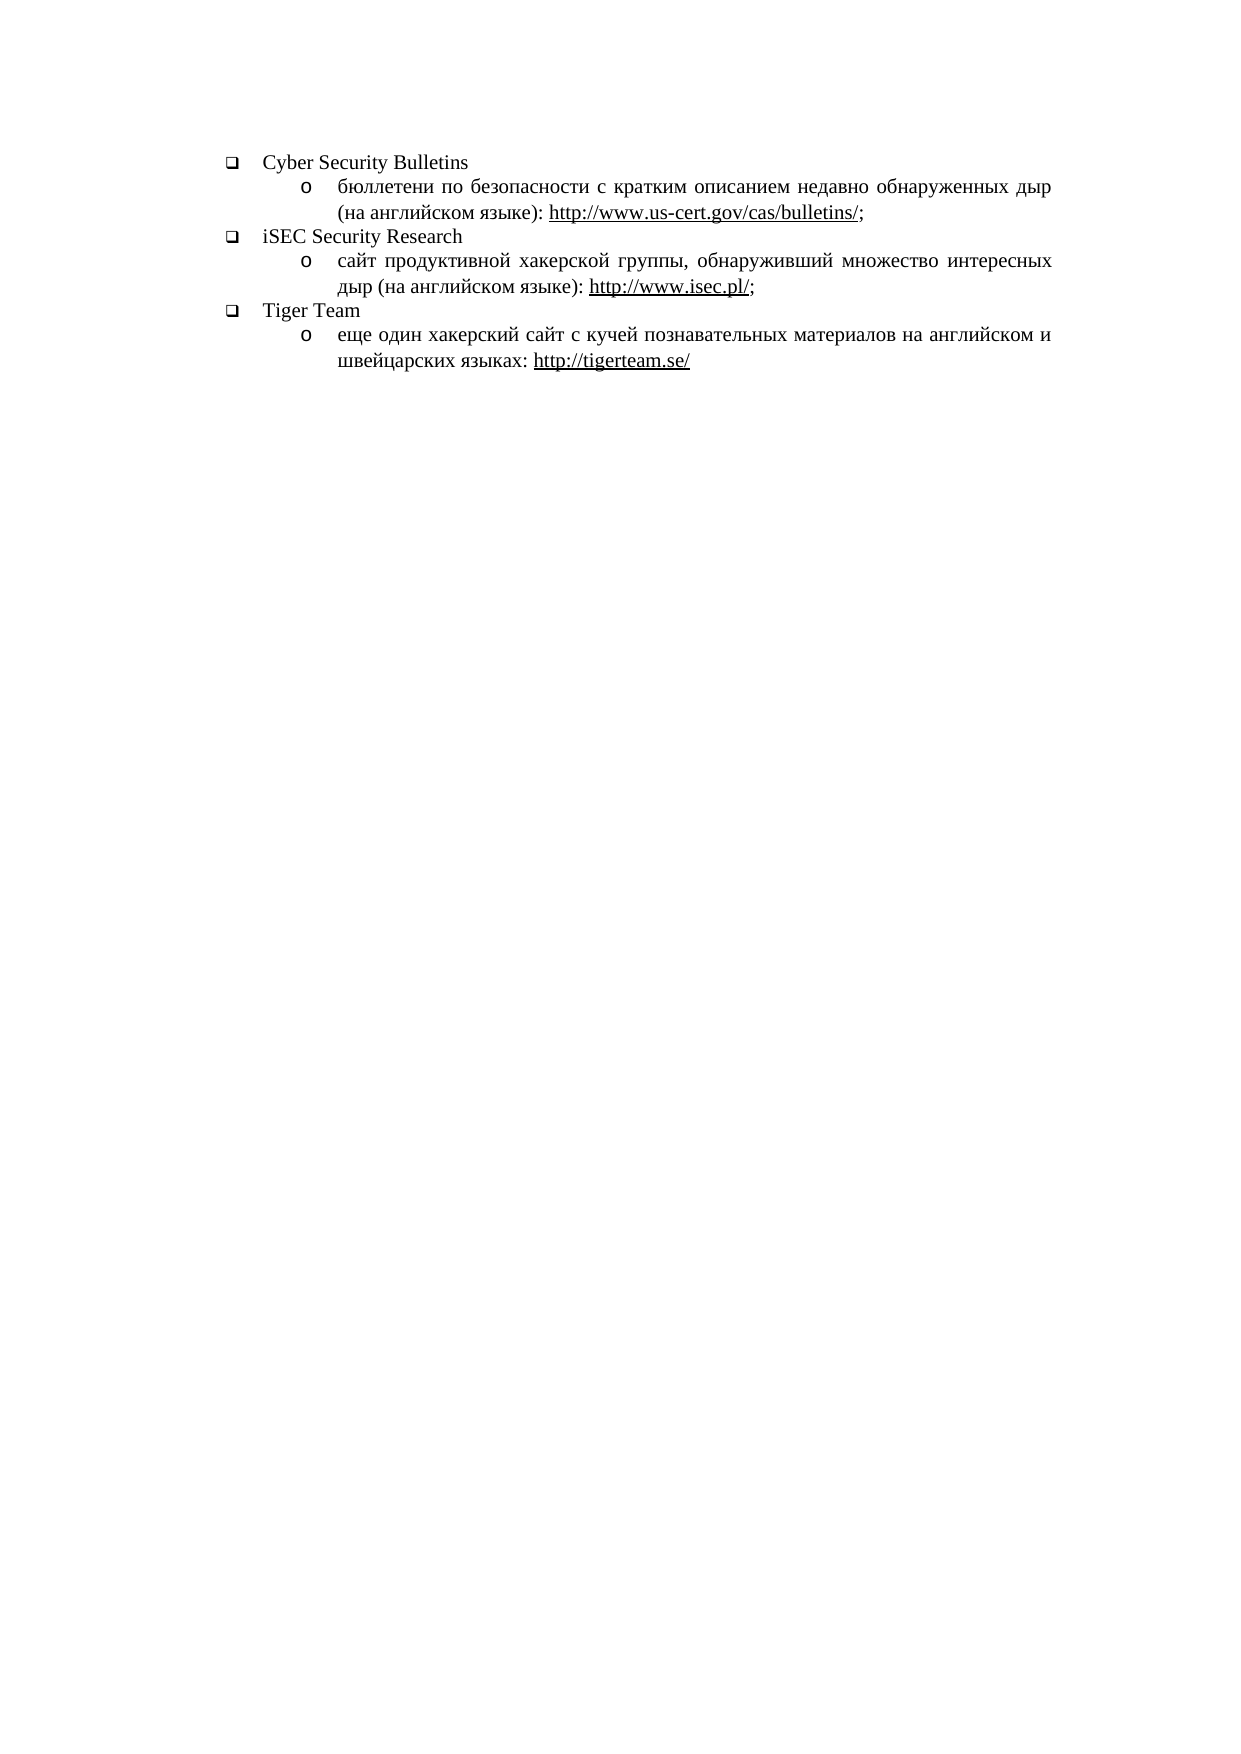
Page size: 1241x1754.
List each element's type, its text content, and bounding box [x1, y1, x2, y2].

list сайт продуктивной хакерской группы, обнаруживший множество интересных дыр (на английском языке): http://www.isec.pl/; [300, 248, 1053, 298]
list iSEC Security Research [225, 224, 1053, 248]
list Tiger Team [225, 298, 1053, 322]
list еще один хакерский сайт с кучей познавательных материалов на английском и швейцарских языках: http://tigerteam.se/ [300, 322, 1053, 372]
list бюллетени по безопасности с кратким описанием недавно обнаруженных дыр (на английском языке): http://www.us-cert.gov/cas/bulletins/; [300, 174, 1053, 224]
list Cyber Security Bulletins [225, 150, 1053, 174]
